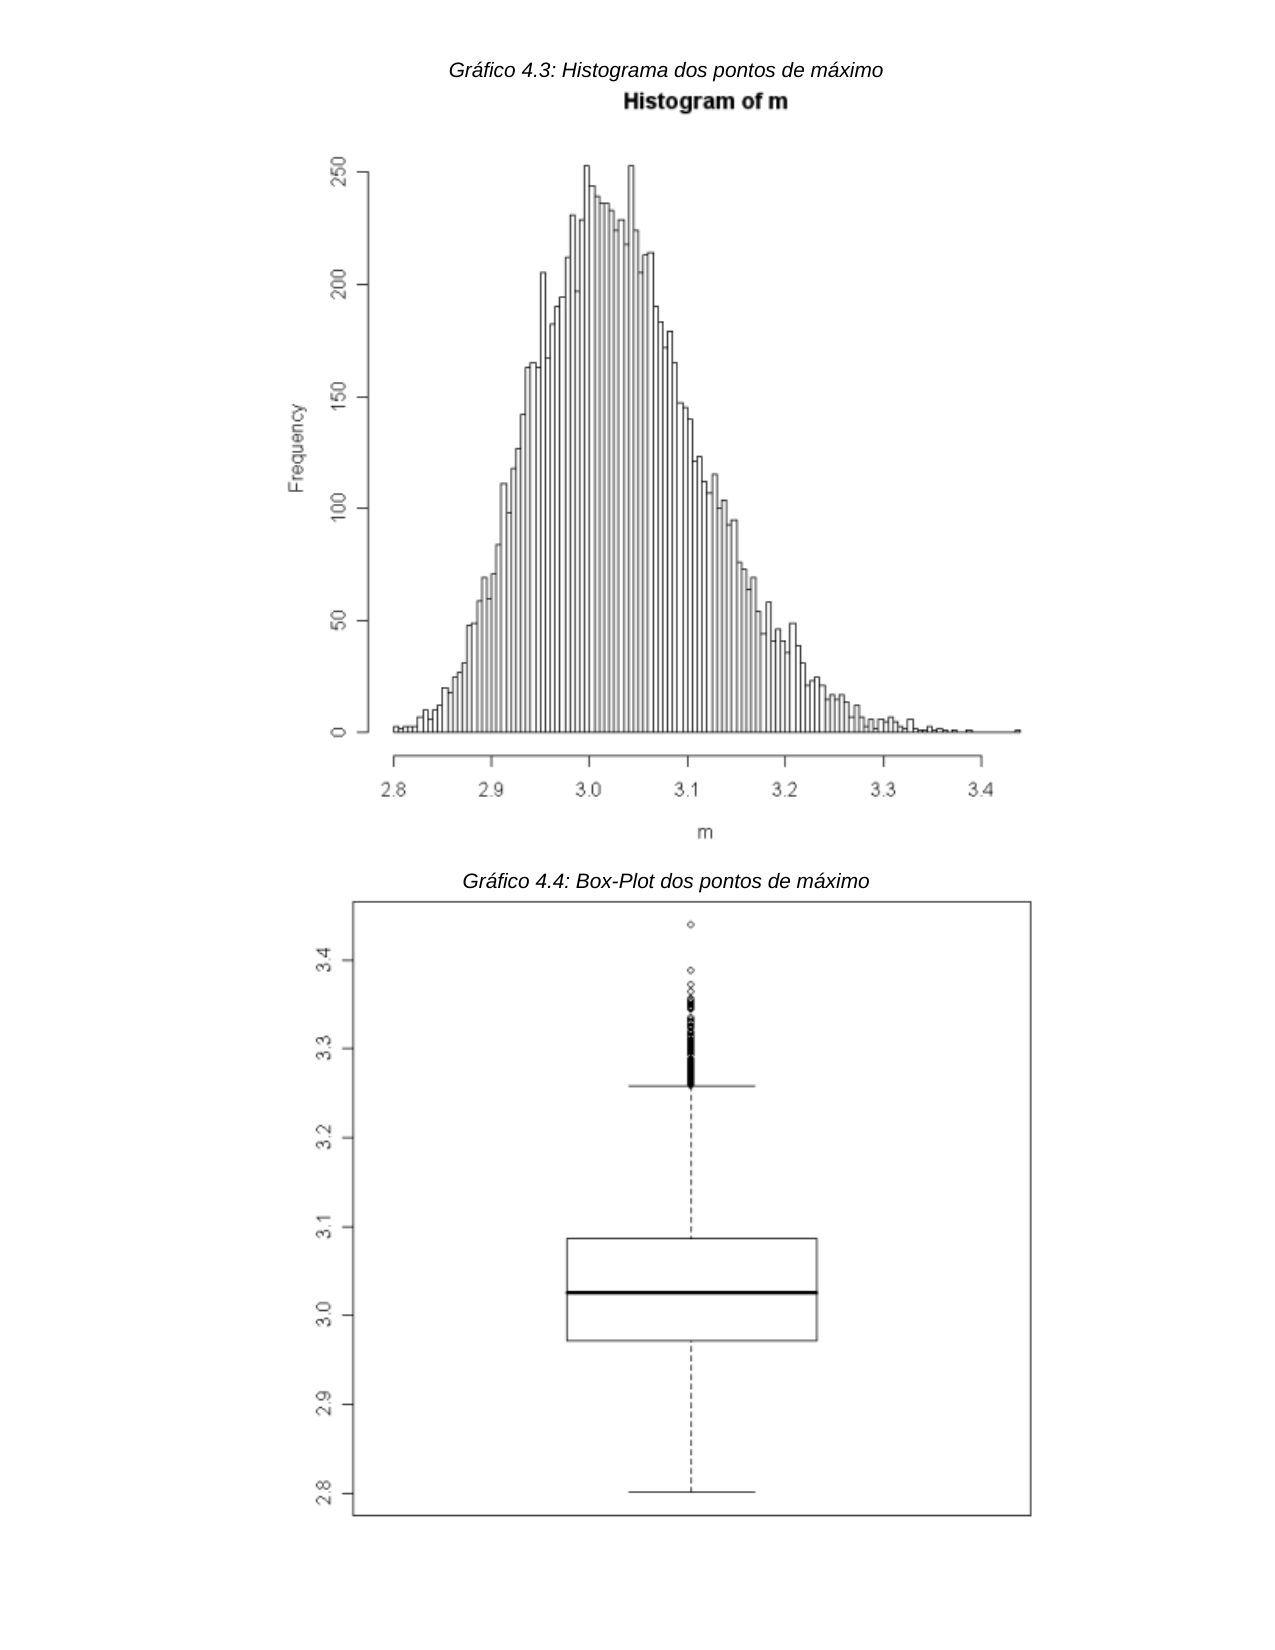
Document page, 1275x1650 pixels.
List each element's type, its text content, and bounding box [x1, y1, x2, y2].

picture [299, 893, 1035, 1526]
text Gráfico 4.3: Histograma dos pontos de máximo [118, 59, 1216, 82]
picture [282, 87, 1027, 847]
text Gráfico 4.4: Box-Plot dos pontos de máximo [118, 870, 1216, 893]
